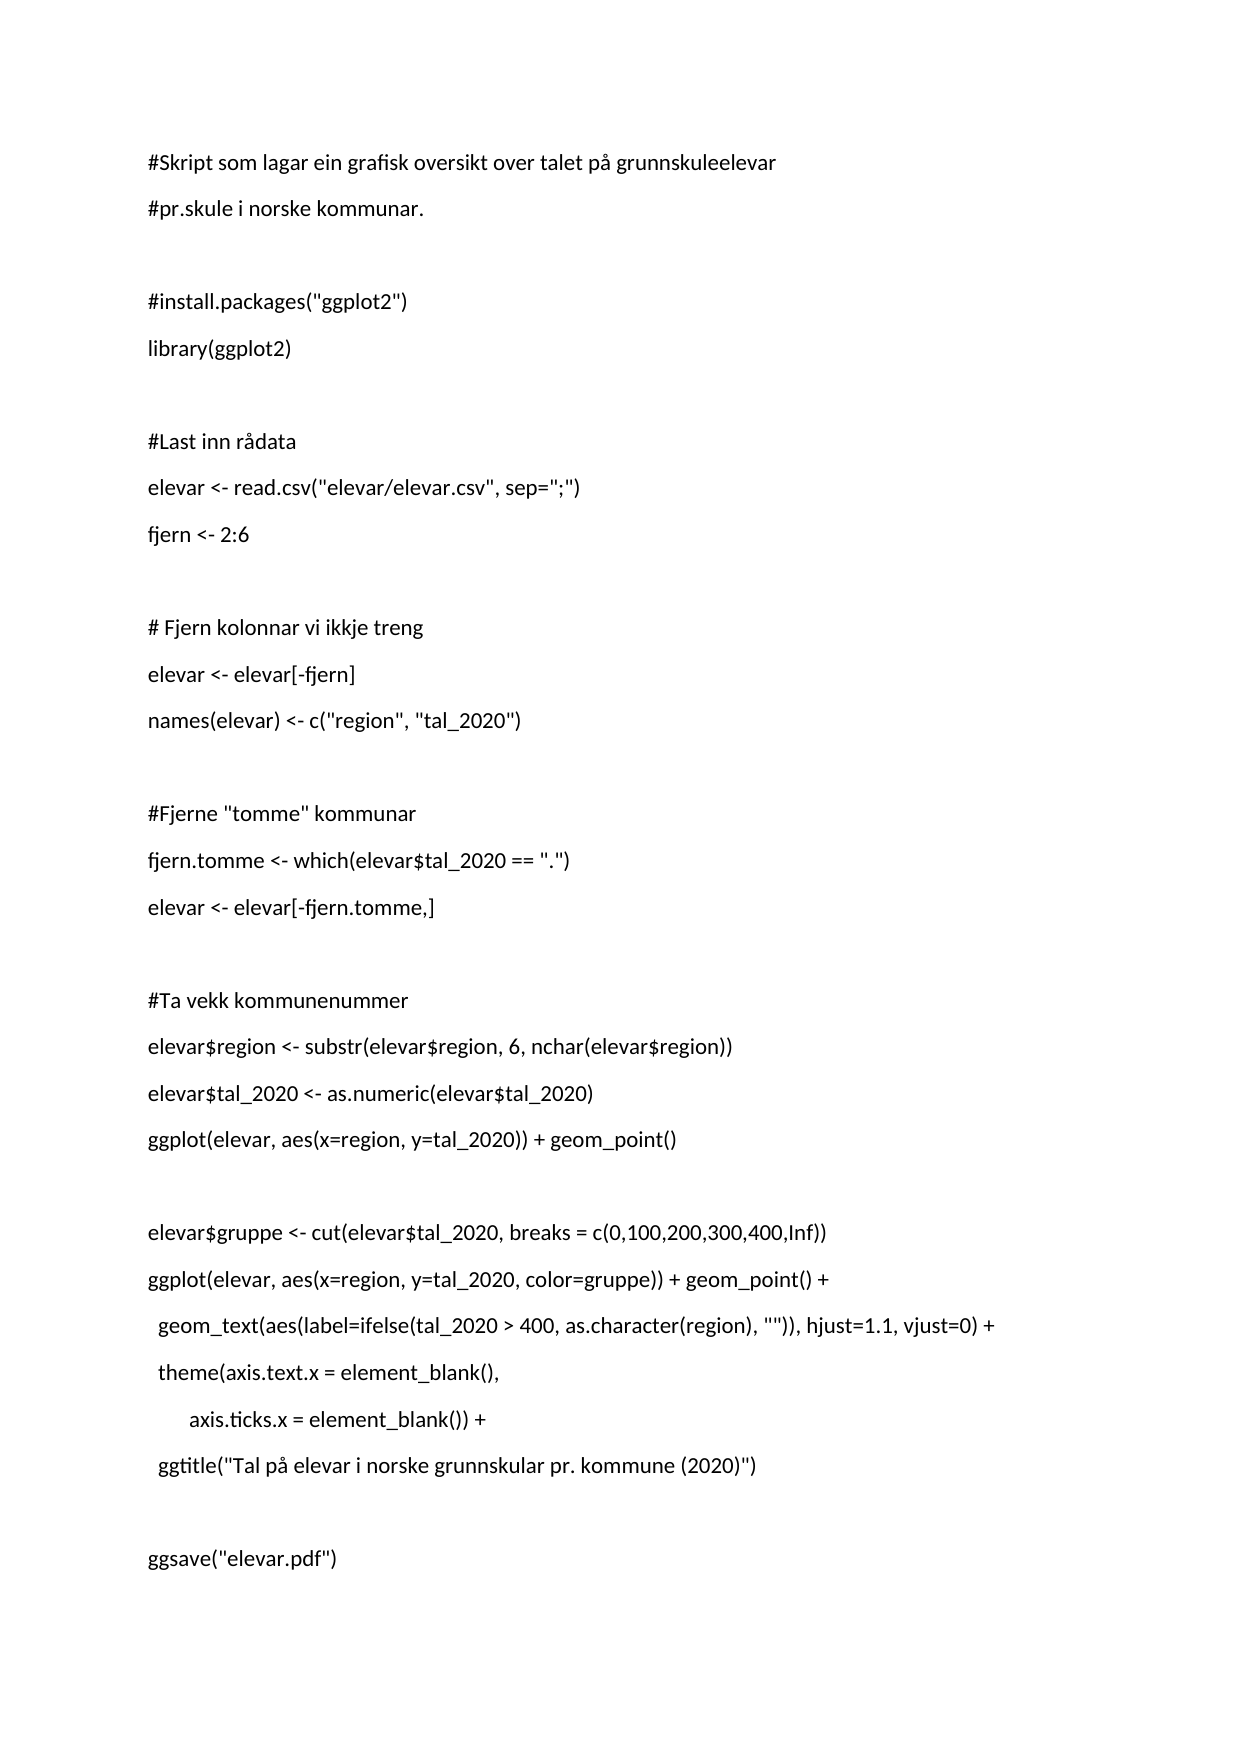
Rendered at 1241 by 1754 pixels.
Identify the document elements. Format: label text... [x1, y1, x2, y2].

text ggsave("elevar.pdf") [148, 1544, 1093, 1572]
text ggtitle("Tal på elevar i norske grunnskular pr. kommune (2020)") [148, 1451, 1093, 1479]
text fjern <- 2:6 [148, 520, 1093, 548]
text fjern.tomme <- which(elevar$tal_2020 == ".") [148, 846, 1093, 874]
text #install.packages("ggplot2") [148, 287, 1093, 315]
text elevar$tal_2020 <- as.numeric(elevar$tal_2020) [148, 1079, 1093, 1107]
text #Ta vekk kommunenummer [148, 986, 1093, 1014]
text ggplot(elevar, aes(x=region, y=tal_2020)) + geom_point() [148, 1125, 1093, 1153]
text #Last inn rådata [148, 427, 1093, 455]
text elevar <- elevar[-fjern] [148, 660, 1093, 688]
text elevar$region <- substr(elevar$region, 6, nchar(elevar$region)) [148, 1032, 1093, 1060]
text # Fjern kolonnar vi ikkje treng [148, 613, 1093, 641]
text elevar <- elevar[-fjern.tomme,] [148, 893, 1093, 921]
text theme(axis.text.x = element_blank(), [148, 1358, 1093, 1386]
text elevar <- read.csv("elevar/elevar.csv", sep=";") [148, 473, 1093, 502]
text elevar$gruppe <- cut(elevar$tal_2020, breaks = c(0,100,200,300,400,Inf)) [148, 1218, 1093, 1247]
text #Fjerne "tomme" kommunar [148, 799, 1093, 827]
text #pr.skule i norske kommunar. [148, 194, 1093, 222]
text ggplot(elevar, aes(x=region, y=tal_2020, color=gruppe)) + geom_point() + [148, 1265, 1093, 1293]
text library(ggplot2) [148, 334, 1093, 362]
text names(elevar) <- c("region", "tal_2020") [148, 706, 1093, 734]
text #Skript som lagar ein grafisk oversikt over talet på grunnskuleelevar [148, 148, 1093, 176]
text axis.ticks.x = element_blank()) + [148, 1405, 1093, 1433]
text geom_text(aes(label=ifelse(tal_2020 > 400, as.character(region), "")), hjust=1.1, vjust=0) + [148, 1312, 1093, 1340]
